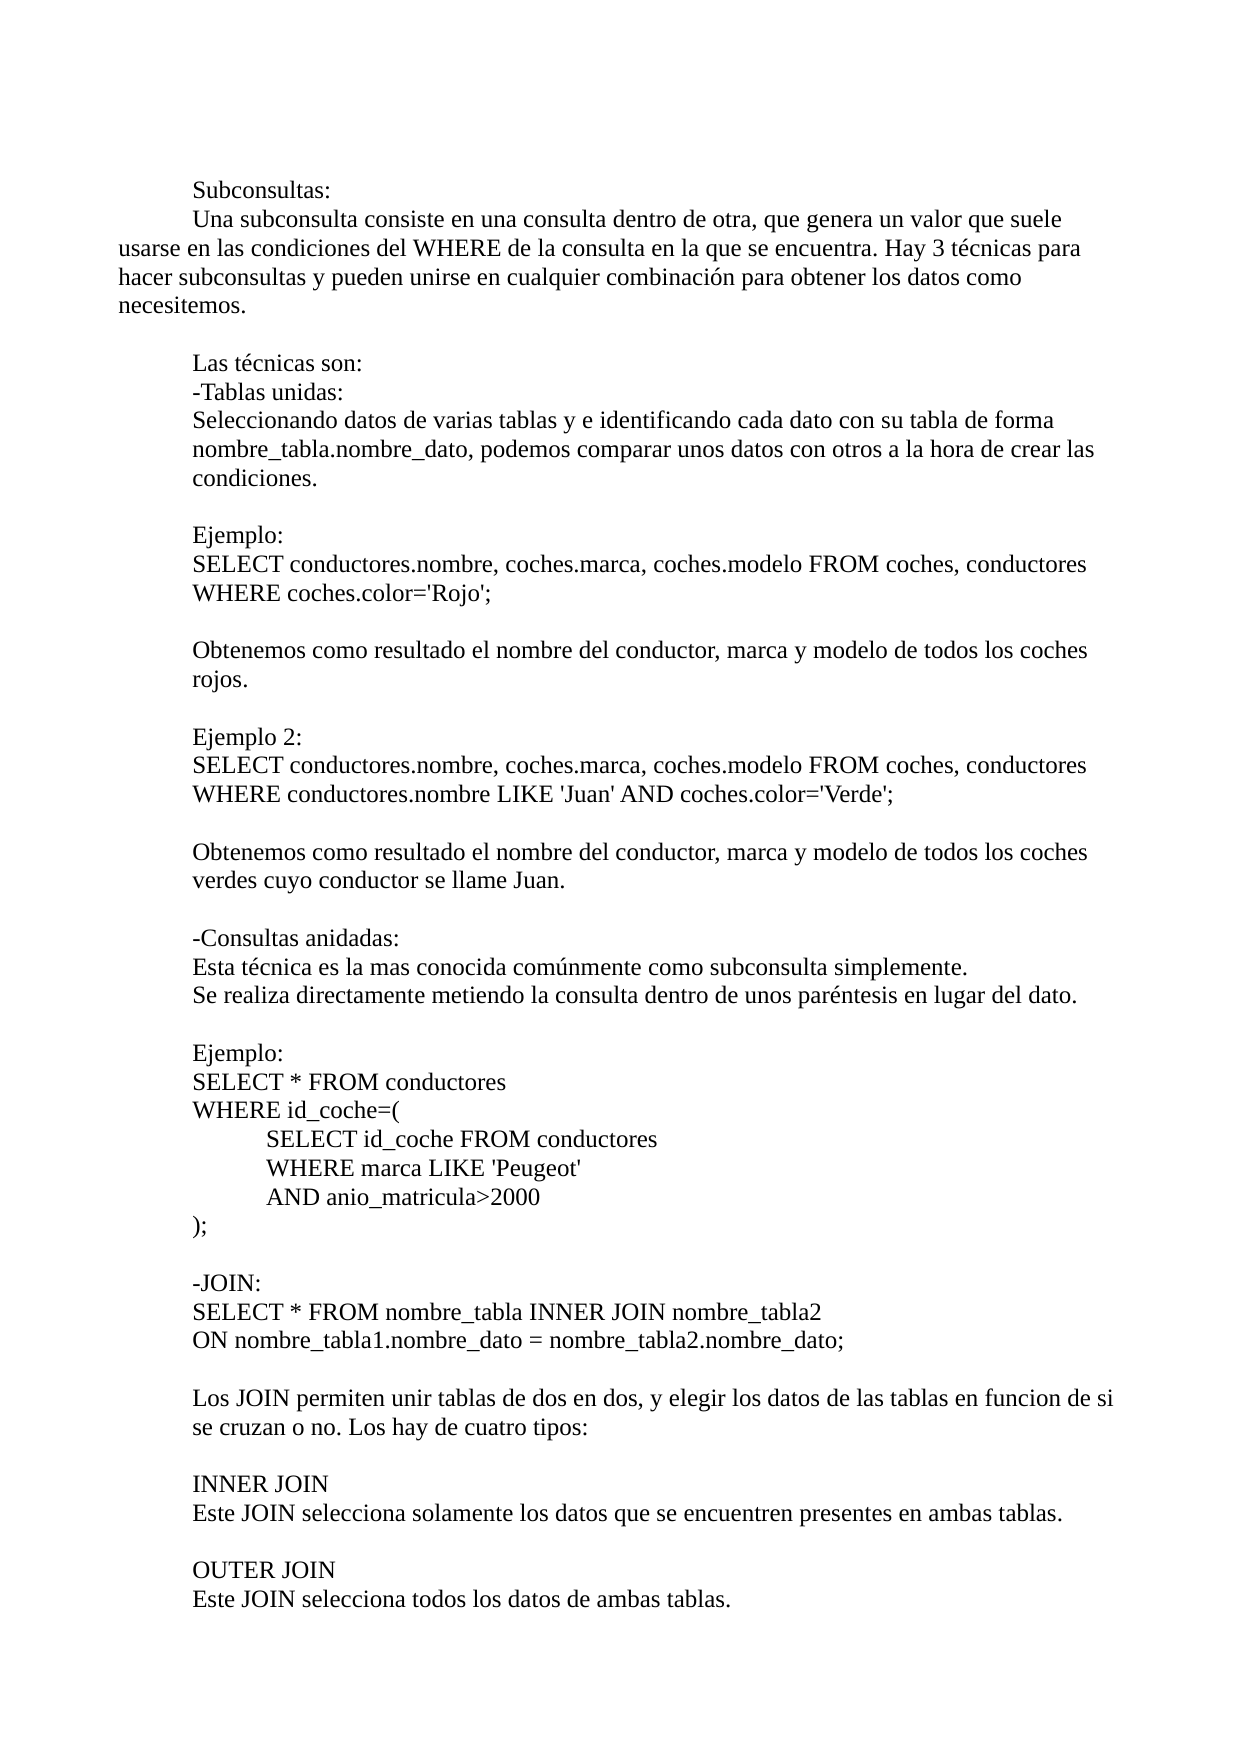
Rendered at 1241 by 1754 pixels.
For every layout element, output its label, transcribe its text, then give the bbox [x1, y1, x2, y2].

text Obtenemos como resultado el nombre del conductor, marca y modelo de todos los coches verdes cuyo conductor se llame Juan. [118, 837, 1122, 894]
text SELECT * FROM nombre_tabla INNER JOIN nombre_tabla2 [118, 1297, 1122, 1326]
text WHERE marca LIKE 'Peugeot' [118, 1153, 1122, 1182]
text -Tablas unidas: [118, 377, 1122, 406]
text Este JOIN selecciona todos los datos de ambas tablas. [118, 1584, 1122, 1613]
text -JOIN: [118, 1268, 1122, 1297]
text Las técnicas son: [118, 348, 1122, 377]
text Subconsultas: [118, 176, 1122, 204]
text WHERE id_coche=( [118, 1096, 1122, 1124]
text WHERE coches.color='Rojo'; [118, 578, 1122, 607]
text OUTER JOIN [118, 1556, 1122, 1584]
text Obtenemos como resultado el nombre del conductor, marca y modelo de todos los coches rojos. [118, 636, 1122, 693]
text ON nombre_tabla1.nombre_dato = nombre_tabla2.nombre_dato; [118, 1326, 1122, 1354]
text AND anio_matricula>2000 [118, 1182, 1122, 1211]
text Ejemplo 2: [118, 722, 1122, 751]
text WHERE conductores.nombre LIKE 'Juan' AND coches.color='Verde'; [118, 779, 1122, 808]
text SELECT id_coche FROM conductores [118, 1124, 1122, 1153]
text SELECT * FROM conductores [118, 1067, 1122, 1096]
text ); [118, 1211, 1122, 1239]
text Los JOIN permiten unir tablas de dos en dos, y elegir los datos de las tablas en funcion de si se cruzan o no. Los hay de cuatro tipos: [118, 1383, 1122, 1441]
text Ejemplo: [118, 521, 1122, 549]
text Ejemplo: [118, 1038, 1122, 1067]
text Se realiza directamente metiendo la consulta dentro de unos paréntesis en lugar del dato. [118, 981, 1122, 1009]
text SELECT conductores.nombre, coches.marca, coches.modelo FROM coches, conductores [118, 751, 1122, 779]
text SELECT conductores.nombre, coches.marca, coches.modelo FROM coches, conductores [118, 549, 1122, 578]
text Seleccionando datos de varias tablas y e identificando cada dato con su tabla de forma nombre_tabla.nombre_dato, podemos comparar unos datos con otros a la hora de crear las condiciones. [118, 406, 1122, 492]
text Una subconsulta consiste en una consulta dentro de otra, que genera un valor que suele usarse en las condiciones del WHERE de la consulta en la que se encuentra. Hay 3 técnicas para hacer subconsultas y pueden unirse en cualquier combinación para obtener los datos como necesitemos. [118, 204, 1122, 319]
text Esta técnica es la mas conocida comúnmente como subconsulta simplemente. [118, 952, 1122, 981]
text Este JOIN selecciona solamente los datos que se encuentren presentes en ambas tablas. [118, 1498, 1122, 1527]
text -Consultas anidadas: [118, 923, 1122, 952]
text INNER JOIN [118, 1469, 1122, 1498]
